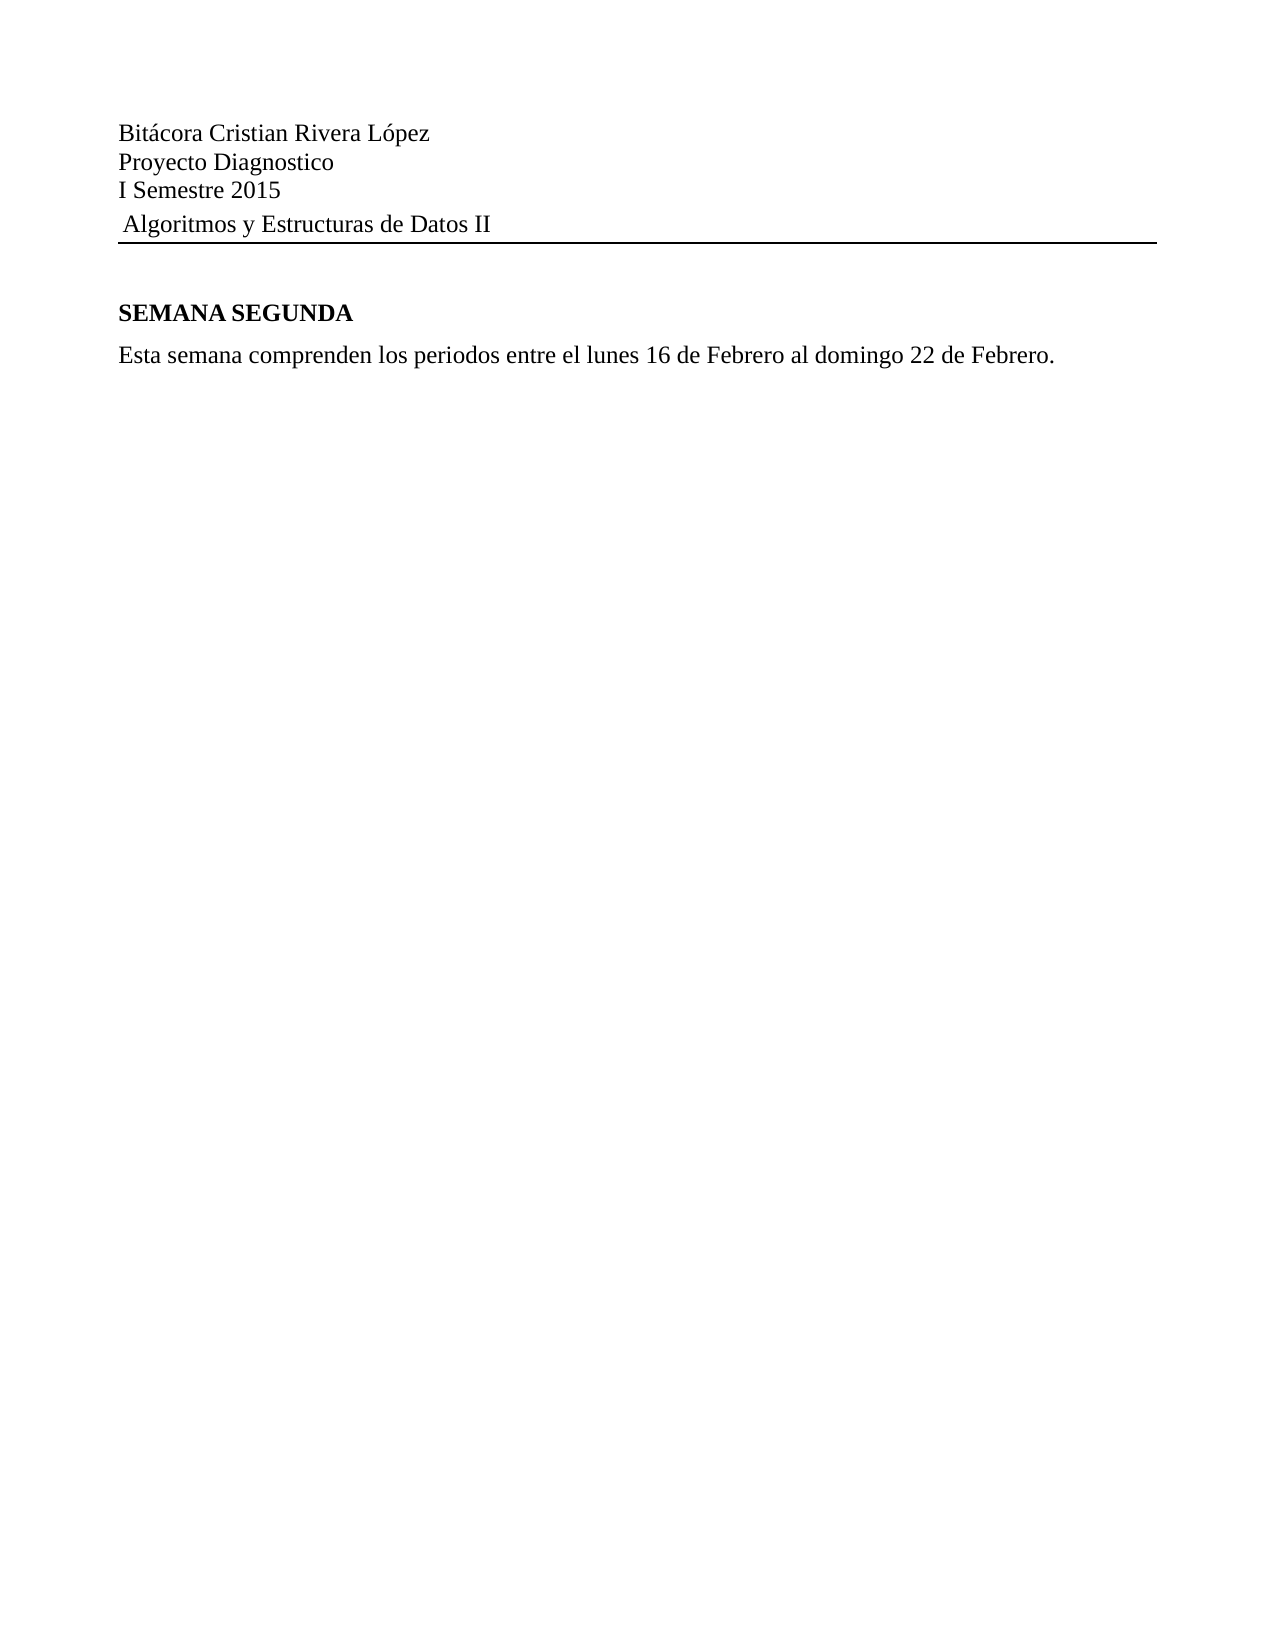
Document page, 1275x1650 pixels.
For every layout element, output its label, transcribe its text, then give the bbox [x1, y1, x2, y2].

subtitle Semana Segunda [118, 298, 1157, 327]
text Esta semana comprenden los periodos entre el lunes 16 de Febrero al domingo 22 de Febrero. [118, 340, 1157, 368]
